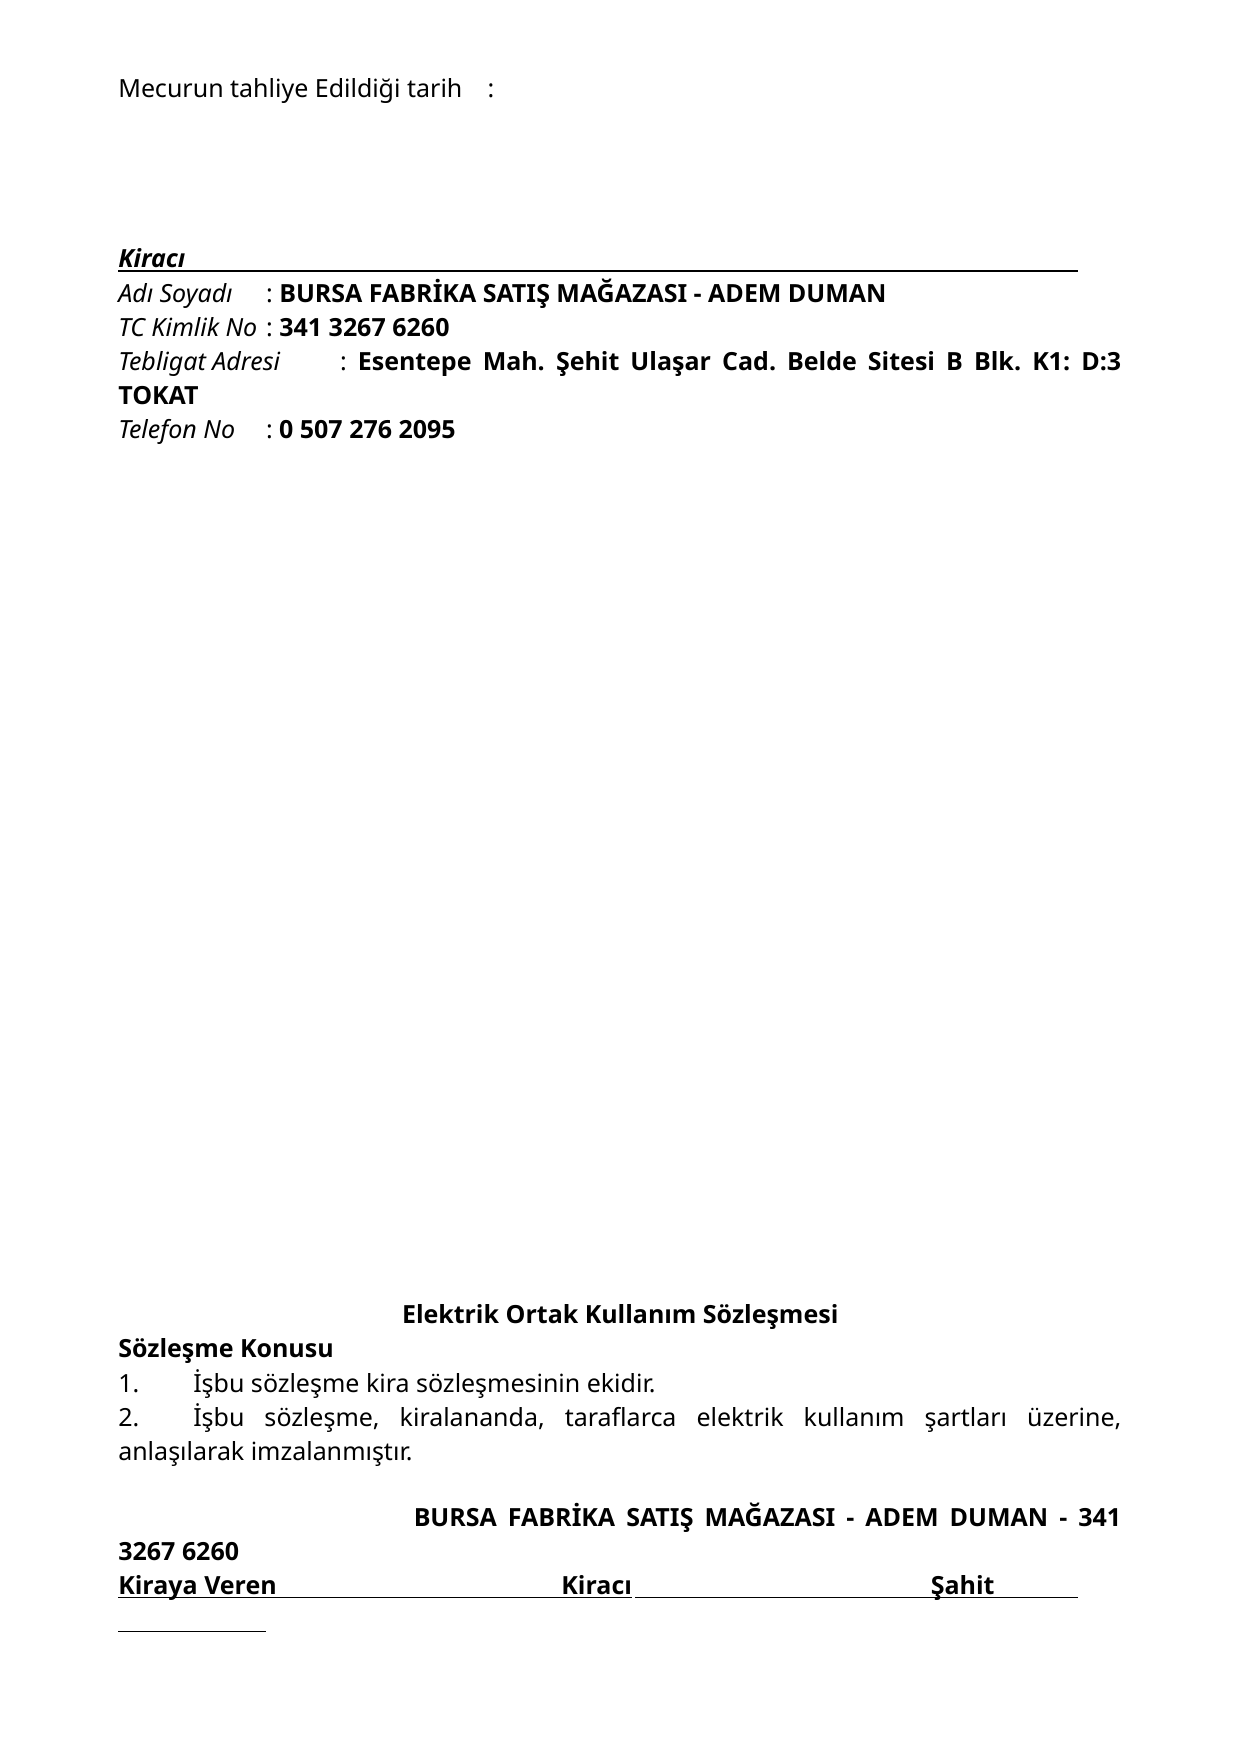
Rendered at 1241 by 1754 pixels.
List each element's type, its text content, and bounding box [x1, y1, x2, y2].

list İşbu sözleşme kira sözleşmesinin ekidir. [118, 1365, 1122, 1399]
list İşbu sözleşme, kiralananda, taraflarca elektrik kullanım şartları üzerine, anlaşılarak imzalanmıştır. [118, 1399, 1122, 1467]
text Tebligat Adresi : Esentepe Mah. Şehit Ulaşar Cad. Belde Sitesi B Blk. K1: D:3 TOKAT [118, 343, 1122, 411]
text TC Kimlik No : 341 3267 6260 [118, 309, 1122, 343]
text Mecurun tahliye Edildiği tarih : [118, 71, 1122, 105]
text Elektrik Ortak Kullanım Sözleşmesi [118, 1297, 1122, 1331]
text Adı Soyadı : BURSA FABRİKA SATIŞ MAĞAZASI - ADEM DUMAN [118, 275, 1122, 309]
text Kiracı [118, 241, 1122, 275]
text Telefon No : 0 507 276 2095 [118, 411, 1122, 446]
text Sözleşme Konusu [118, 1331, 1122, 1365]
